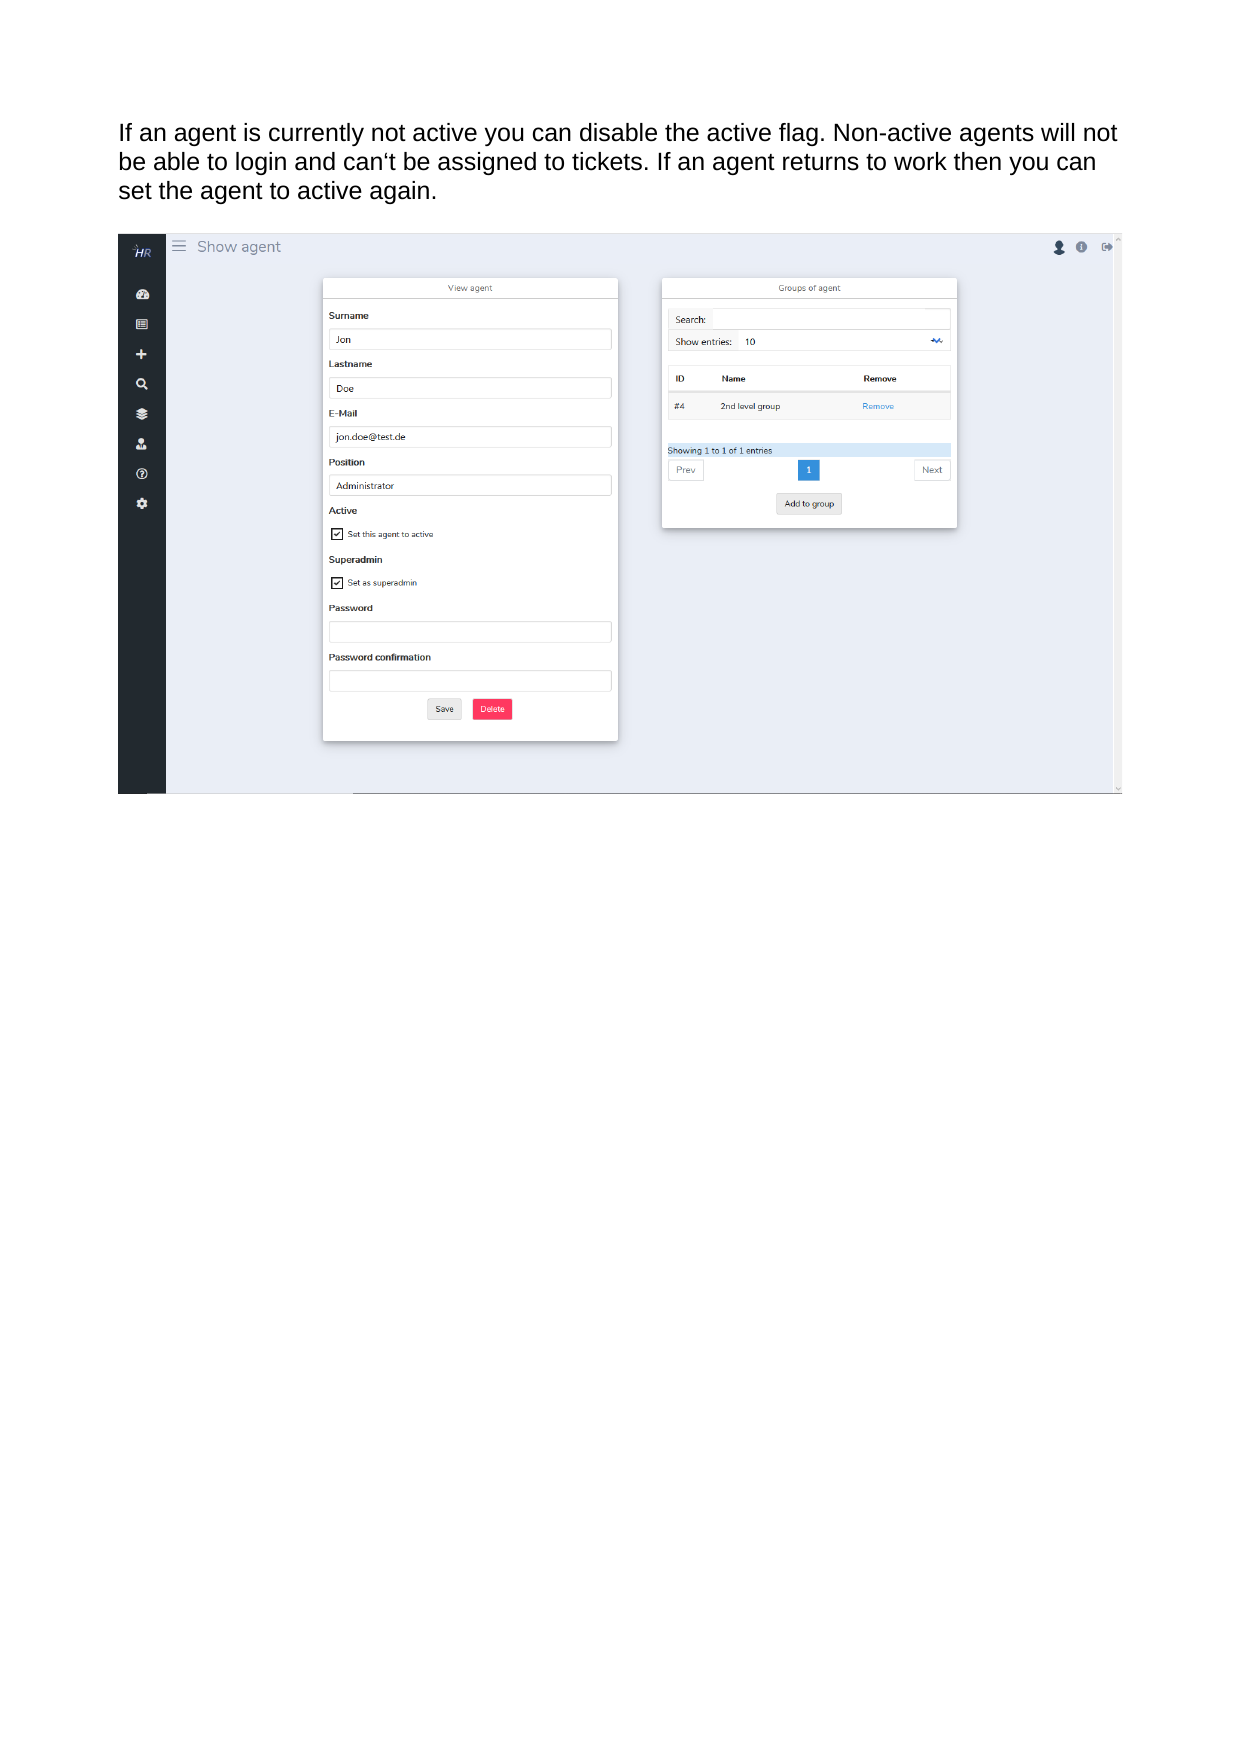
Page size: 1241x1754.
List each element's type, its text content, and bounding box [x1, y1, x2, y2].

text If an agent is currently not active you can disable the active flag. Non-active agents will not be able to login and can‘t be assigned to tickets. If an agent returns to work then you can set the agent to active again. [118, 118, 1122, 204]
picture [118, 233, 1123, 794]
